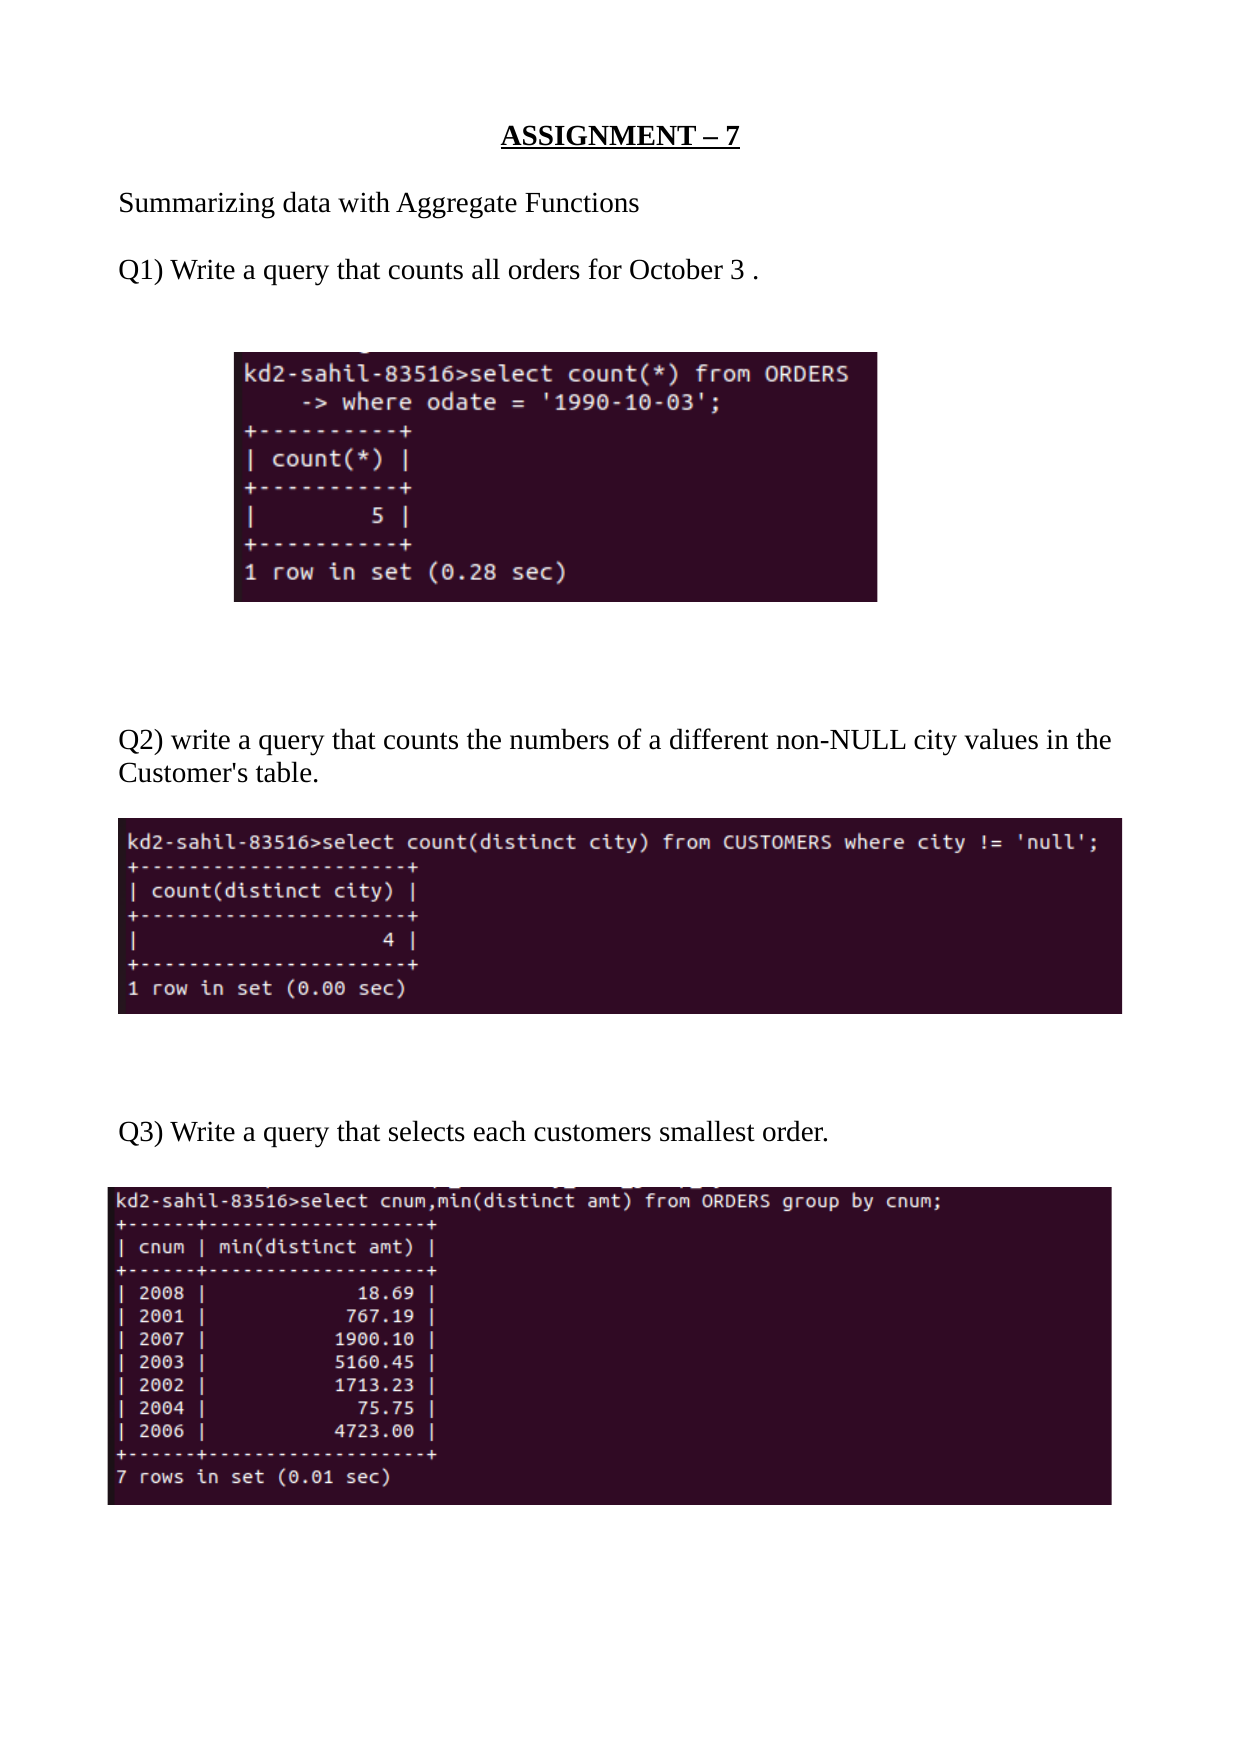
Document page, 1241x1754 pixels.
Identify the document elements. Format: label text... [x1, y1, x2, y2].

text Q1) Write a query that counts all orders for October 3 . [118, 252, 1122, 286]
text Summarizing data with Aggregate Functions [118, 185, 1122, 219]
text Q3) Write a query that selects each customers smallest order. [118, 1114, 1122, 1148]
picture [118, 818, 1123, 1014]
text ASSIGNMENT – 7 [118, 118, 1122, 152]
text Q2) write a query that counts the numbers of a different non-NULL city values in the Customer's table. [118, 722, 1122, 789]
picture [107, 1187, 1112, 1505]
picture [233, 352, 878, 602]
